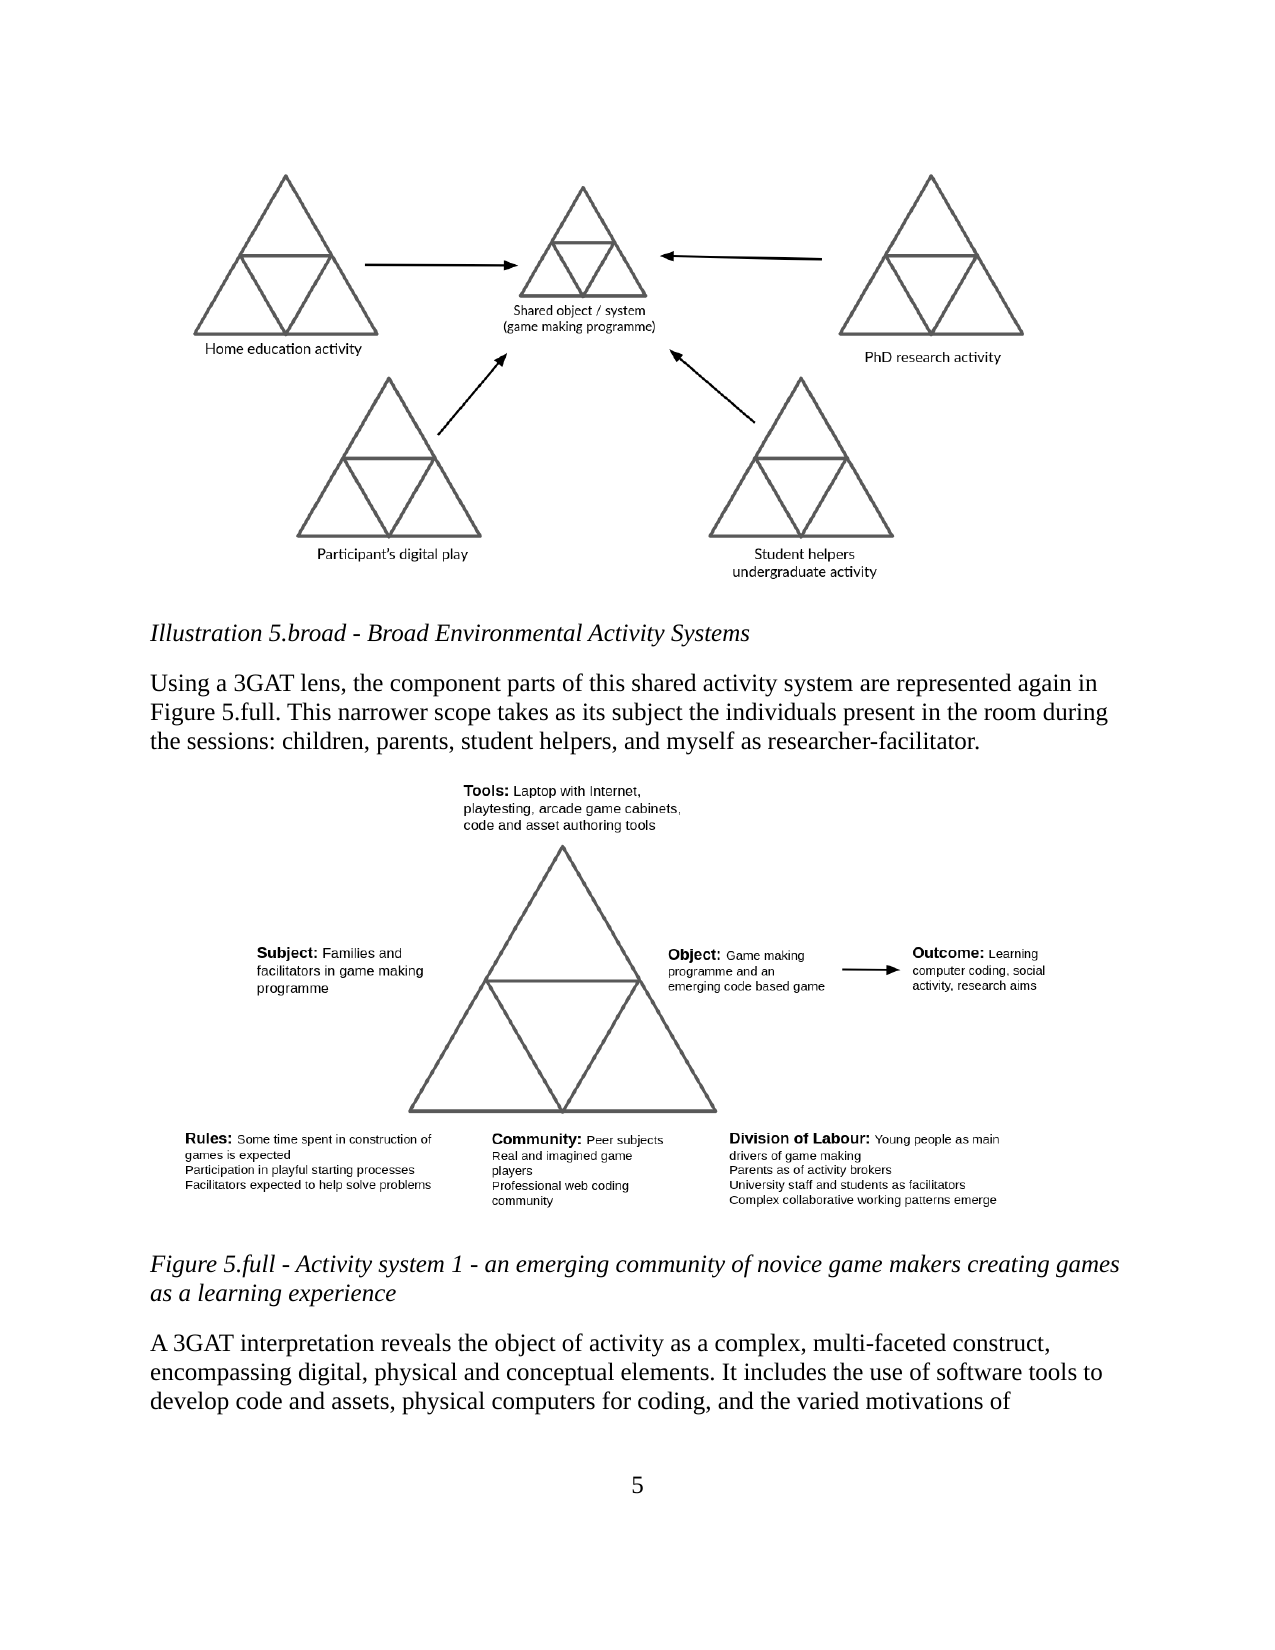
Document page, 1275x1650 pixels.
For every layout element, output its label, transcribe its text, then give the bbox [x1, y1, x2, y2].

text Figure 5.full - Activity system 1 - an emerging community of novice game makers creating games as a learning experience [150, 1249, 1125, 1307]
text Using a 3GAT lens, the component parts of this shared activity system are represented again in Figure 5.full. This narrower scope takes as its subject the individuals present in the room during the sessions: children, parents, student helpers, and myself as researcher-facilitator. [150, 668, 1125, 755]
picture [150, 150, 1077, 606]
text A 3GAT interpretation reveals the object of activity as a complex, multi-faceted construct, encompassing digital, physical and conceptual elements. It includes the use of software tools to develop code and assets, physical computers for coding, and the varied motivations of [150, 1328, 1125, 1414]
picture [150, 763, 1077, 1237]
text Illustration 5.broad - Broad Environmental Activity Systems [150, 618, 1125, 647]
